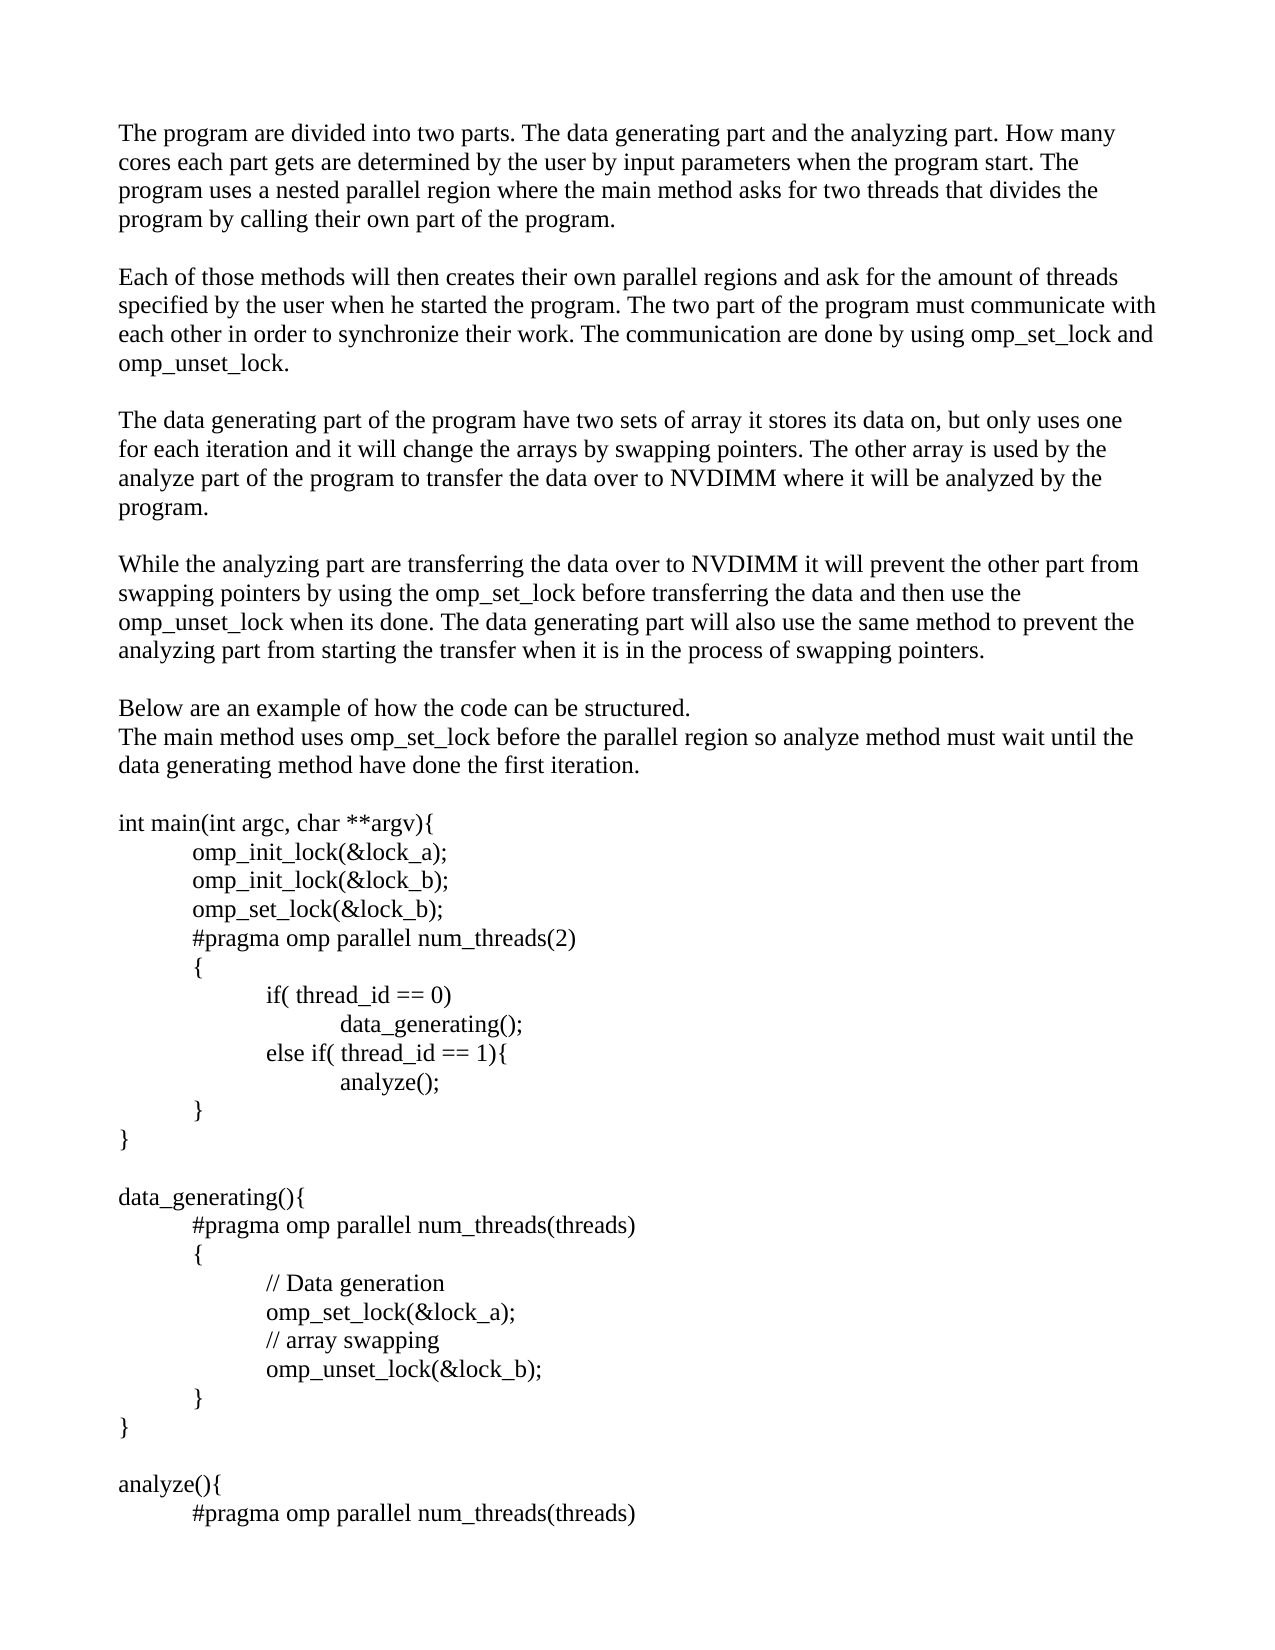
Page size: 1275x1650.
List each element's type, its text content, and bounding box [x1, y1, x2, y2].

text #pragma omp parallel num_threads(2) [118, 923, 1157, 952]
text { [118, 952, 1157, 981]
text omp_set_lock(&lock_a); [118, 1297, 1157, 1326]
text } [118, 1412, 1157, 1441]
text omp_init_lock(&lock_b); [118, 866, 1157, 894]
text Below are an example of how the code can be structured. [118, 693, 1157, 722]
text The main method uses omp_set_lock before the parallel region so analyze method must wait until the data generating method have done the first iteration. [118, 722, 1157, 779]
text if( thread_id == 0) [118, 981, 1157, 1009]
text analyze(); [118, 1067, 1157, 1096]
text } [118, 1096, 1157, 1124]
text data_generating(){ [118, 1182, 1157, 1211]
text { [118, 1239, 1157, 1268]
text #pragma omp parallel num_threads(threads) [118, 1498, 1157, 1527]
text // array swapping [118, 1326, 1157, 1354]
text #pragma omp parallel num_threads(threads) [118, 1211, 1157, 1239]
text data_generating(); [118, 1009, 1157, 1038]
text // Data generation [118, 1268, 1157, 1297]
text Each of those methods will then creates their own parallel regions and ask for the amount of threads specified by the user when he started the program. The two part of the program must communicate with each other in order to synchronize their work. The communication are done by using omp_set_lock and omp_unset_lock. [118, 262, 1157, 377]
text int main(int argc, char **argv){ [118, 808, 1157, 837]
text omp_init_lock(&lock_a); [118, 837, 1157, 866]
text } [118, 1124, 1157, 1153]
text The program are divided into two parts. The data generating part and the analyzing part. How many cores each part gets are determined by the user by input parameters when the program start. The program uses a nested parallel region where the main method asks for two threads that divides the program by calling their own part of the program. [118, 118, 1157, 233]
text analyze(){ [118, 1469, 1157, 1498]
text omp_set_lock(&lock_b); [118, 894, 1157, 923]
text omp_unset_lock(&lock_b); [118, 1354, 1157, 1383]
text The data generating part of the program have two sets of array it stores its data on, but only uses one for each iteration and it will change the arrays by swapping pointers. The other array is used by the analyze part of the program to transfer the data over to NVDIMM where it will be analyzed by the program. [118, 406, 1157, 521]
text else if( thread_id == 1){ [118, 1038, 1157, 1067]
text } [118, 1383, 1157, 1412]
text While the analyzing part are transferring the data over to NVDIMM it will prevent the other part from swapping pointers by using the omp_set_lock before transferring the data and then use the omp_unset_lock when its done. The data generating part will also use the same method to prevent the analyzing part from starting the transfer when it is in the process of swapping pointers. [118, 549, 1157, 664]
